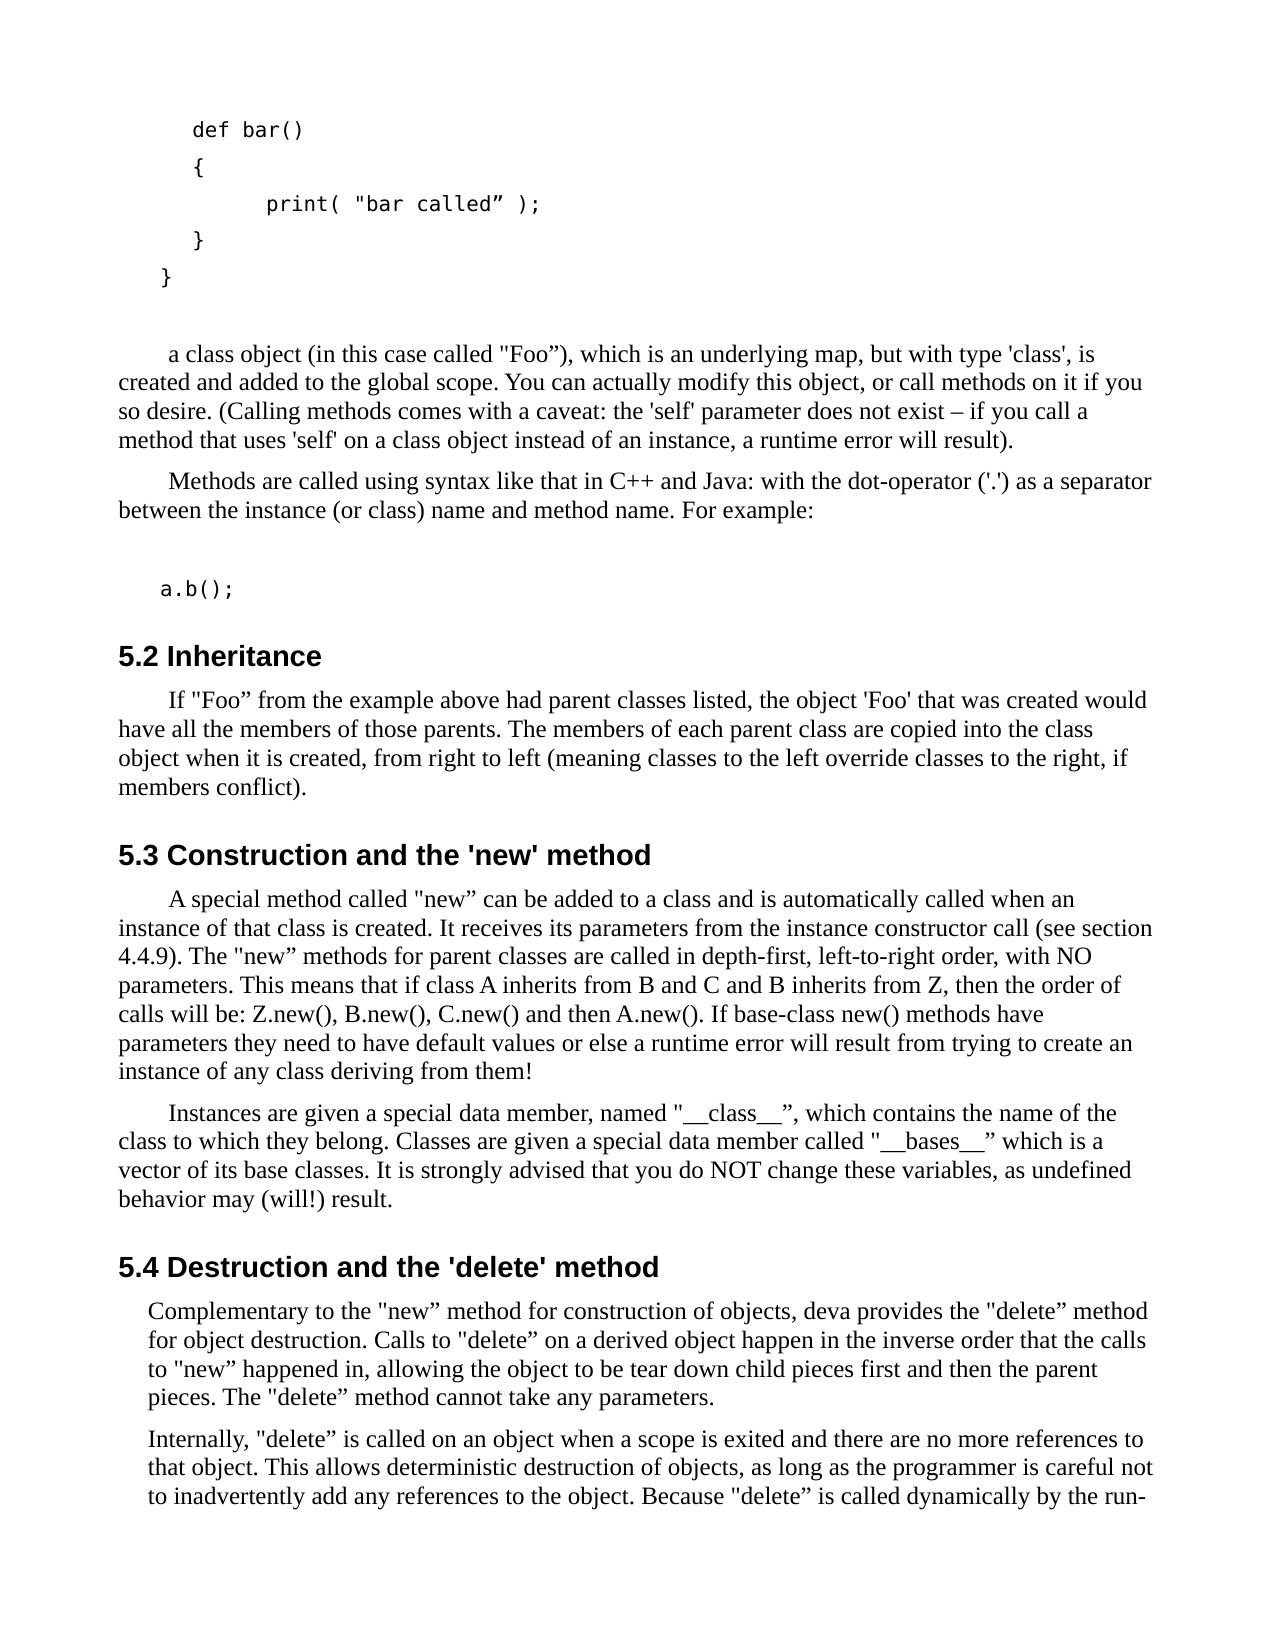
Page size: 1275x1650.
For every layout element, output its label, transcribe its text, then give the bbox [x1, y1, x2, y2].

subtitle 5.3 Construction and the 'new' method [118, 838, 1157, 871]
text Internally, "delete” is called on an object when a scope is exited and there are no more references to that object. This allows deterministic destruction of objects, as long as the programmer is careful not to inadvertently add any references to the object. Because "delete” is called dynamically by the run- [148, 1424, 1157, 1510]
text print( "bar called” ); [118, 192, 1157, 216]
subtitle 5.4 Destruction and the 'delete' method [118, 1250, 1157, 1284]
text Methods are called using syntax like that in C++ and Java: with the dot-operator ('.') as a separator between the instance (or class) name and method name. For example: [118, 466, 1157, 524]
subtitle 5.2 Inheritance [118, 639, 1157, 673]
text } [118, 265, 1157, 289]
text a.b(); [118, 577, 1157, 602]
text If "Foo” from the example above had parent classes listed, the object 'Foo' that was created would have all the members of those parents. The members of each parent class are copied into the class object when it is created, from right to left (meaning classes to the left override classes to the right, if members conflict). [118, 685, 1157, 800]
text } [118, 228, 1157, 253]
text def bar() [118, 118, 1157, 142]
text Instances are given a special data member, named "__class__”, which contains the name of the class to which they belong. Classes are given a special data member called "__bases__” which is a vector of its base classes. It is strongly advised that you do NOT change these variables, as undefined behavior may (will!) result. [118, 1098, 1157, 1213]
text A special method called "new” can be added to a class and is automatically called when an instance of that class is created. It receives its parameters from the instance constructor call (see section 4.4.9). The "new” methods for parent classes are called in depth-first, left-to-right order, with NO parameters. This means that if class A inherits from B and C and B inherits from Z, then the order of calls will be: Z.new(), B.new(), C.new() and then A.new(). If base-class new() methods have parameters they need to have default values or else a runtime error will result from trying to create an instance of any class deriving from them! [118, 884, 1157, 1085]
text { [118, 155, 1157, 179]
text a class object (in this case called "Foo”), which is an underlying map, but with type 'class', is created and added to the global scope. You can actually modify this object, or call methods on it if you so desire. (Calling methods comes with a caveat: the 'self' parameter does not exist – if you call a method that uses 'self' on a class object instead of an instance, a runtime error will result). [118, 339, 1157, 454]
text Complementary to the "new” method for construction of objects, deva provides the "delete” method for object destruction. Calls to "delete” on a derived object happen in the inverse order that the calls to "new” happened in, allowing the object to be tear down child pieces first and then the parent pieces. The "delete” method cannot take any parameters. [148, 1296, 1157, 1411]
